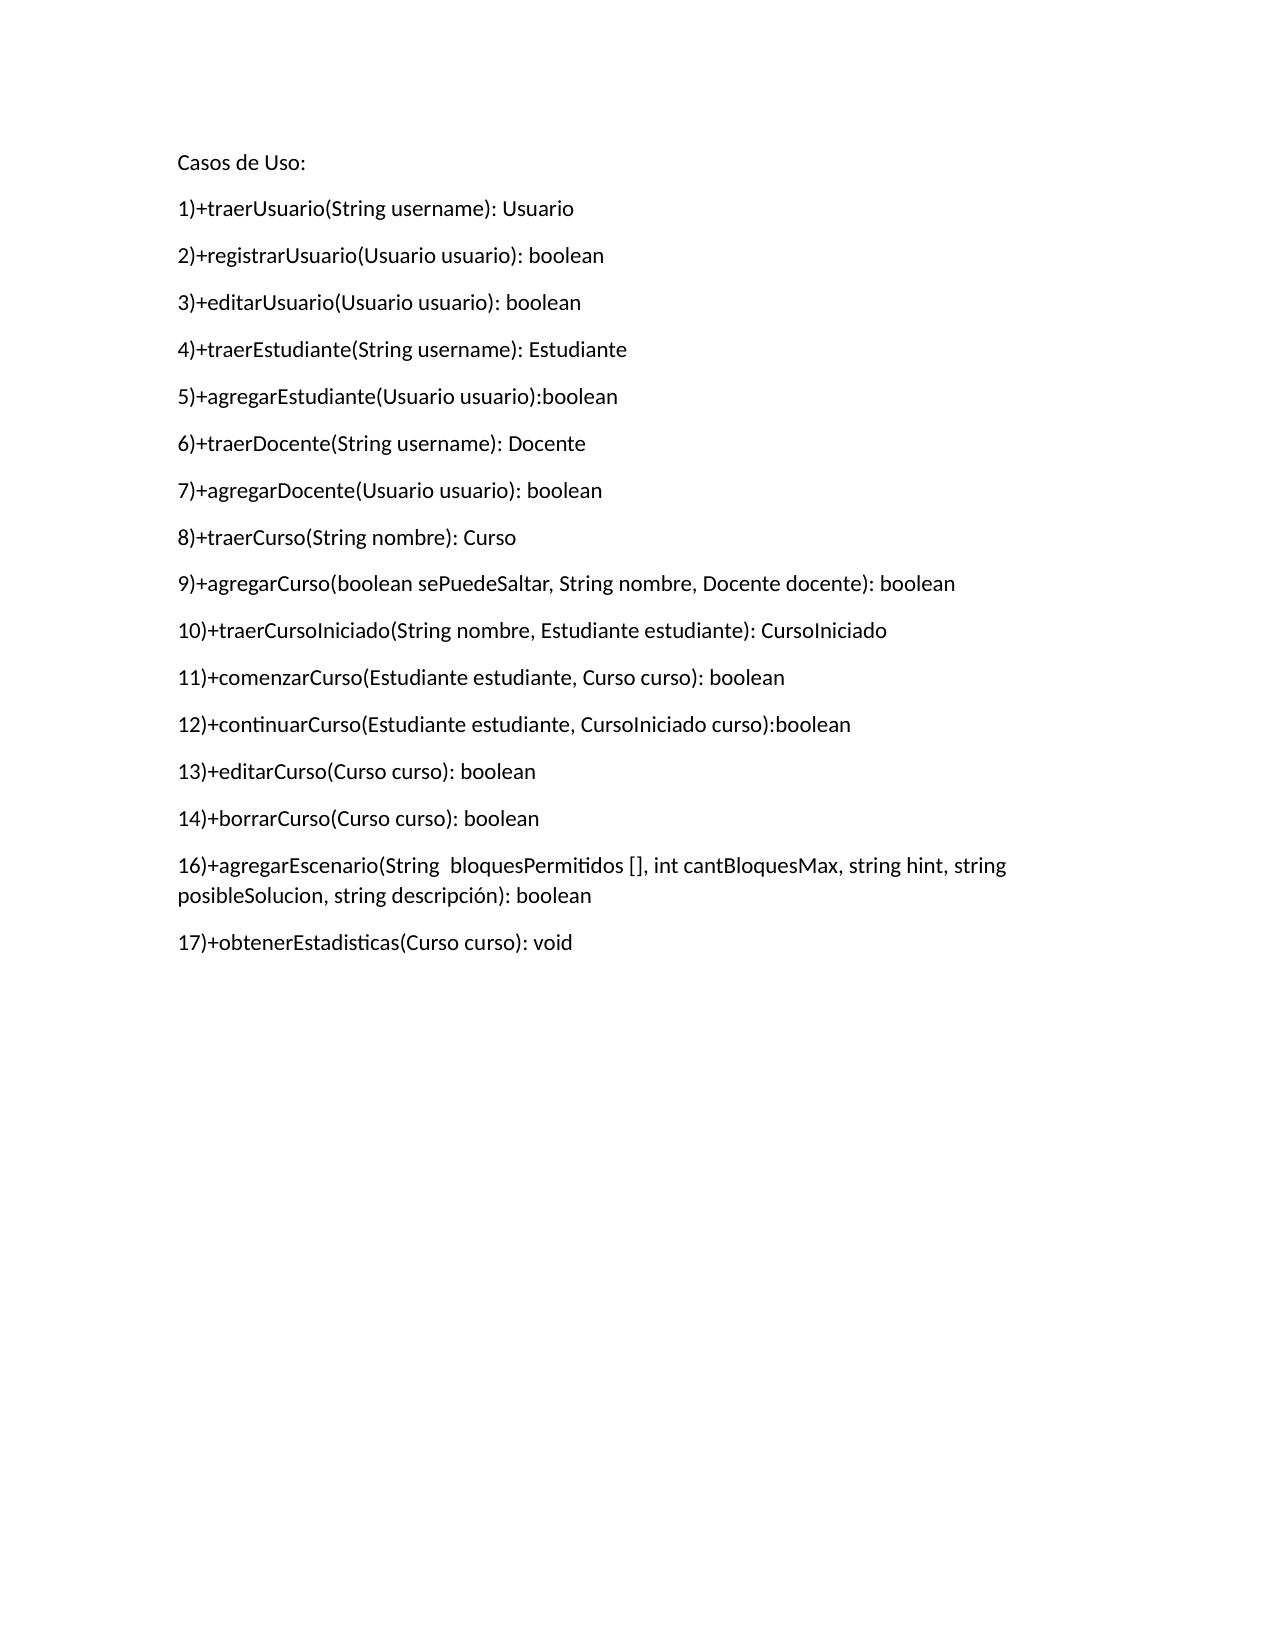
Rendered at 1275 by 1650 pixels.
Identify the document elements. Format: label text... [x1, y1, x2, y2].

text 7)+agregarDocente(Usuario usuario): boolean [177, 476, 1098, 504]
text 1)+traerUsuario(String username): Usuario [177, 194, 1098, 222]
text 10)+traerCursoIniciado(String nombre, Estudiante estudiante): CursoIniciado [177, 616, 1098, 644]
text 3)+editarUsuario(Usuario usuario): boolean [177, 288, 1098, 316]
text 11)+comenzarCurso(Estudiante estudiante, Curso curso): boolean [177, 663, 1098, 691]
text 8)+traerCurso(String nombre): Curso [177, 523, 1098, 551]
text 6)+traerDocente(String username): Docente [177, 429, 1098, 457]
text 17)+obtenerEstadisticas(Curso curso): void [177, 928, 1098, 956]
text 16)+agregarEscenario(String bloquesPermitidos [], int cantBloquesMax, string hint, string posibleSolucion, string descripción): boolean [177, 851, 1098, 909]
text 2)+registrarUsuario(Usuario usuario): boolean [177, 241, 1098, 269]
text Casos de Uso: [177, 148, 1098, 176]
text 4)+traerEstudiante(String username): Estudiante [177, 335, 1098, 363]
text 5)+agregarEstudiante(Usuario usuario):boolean [177, 382, 1098, 410]
text 12)+continuarCurso(Estudiante estudiante, CursoIniciado curso):boolean [177, 710, 1098, 738]
text 14)+borrarCurso(Curso curso): boolean [177, 804, 1098, 832]
text 13)+editarCurso(Curso curso): boolean [177, 757, 1098, 785]
text 9)+agregarCurso(boolean sePuedeSaltar, String nombre, Docente docente): boolean [177, 569, 1098, 597]
